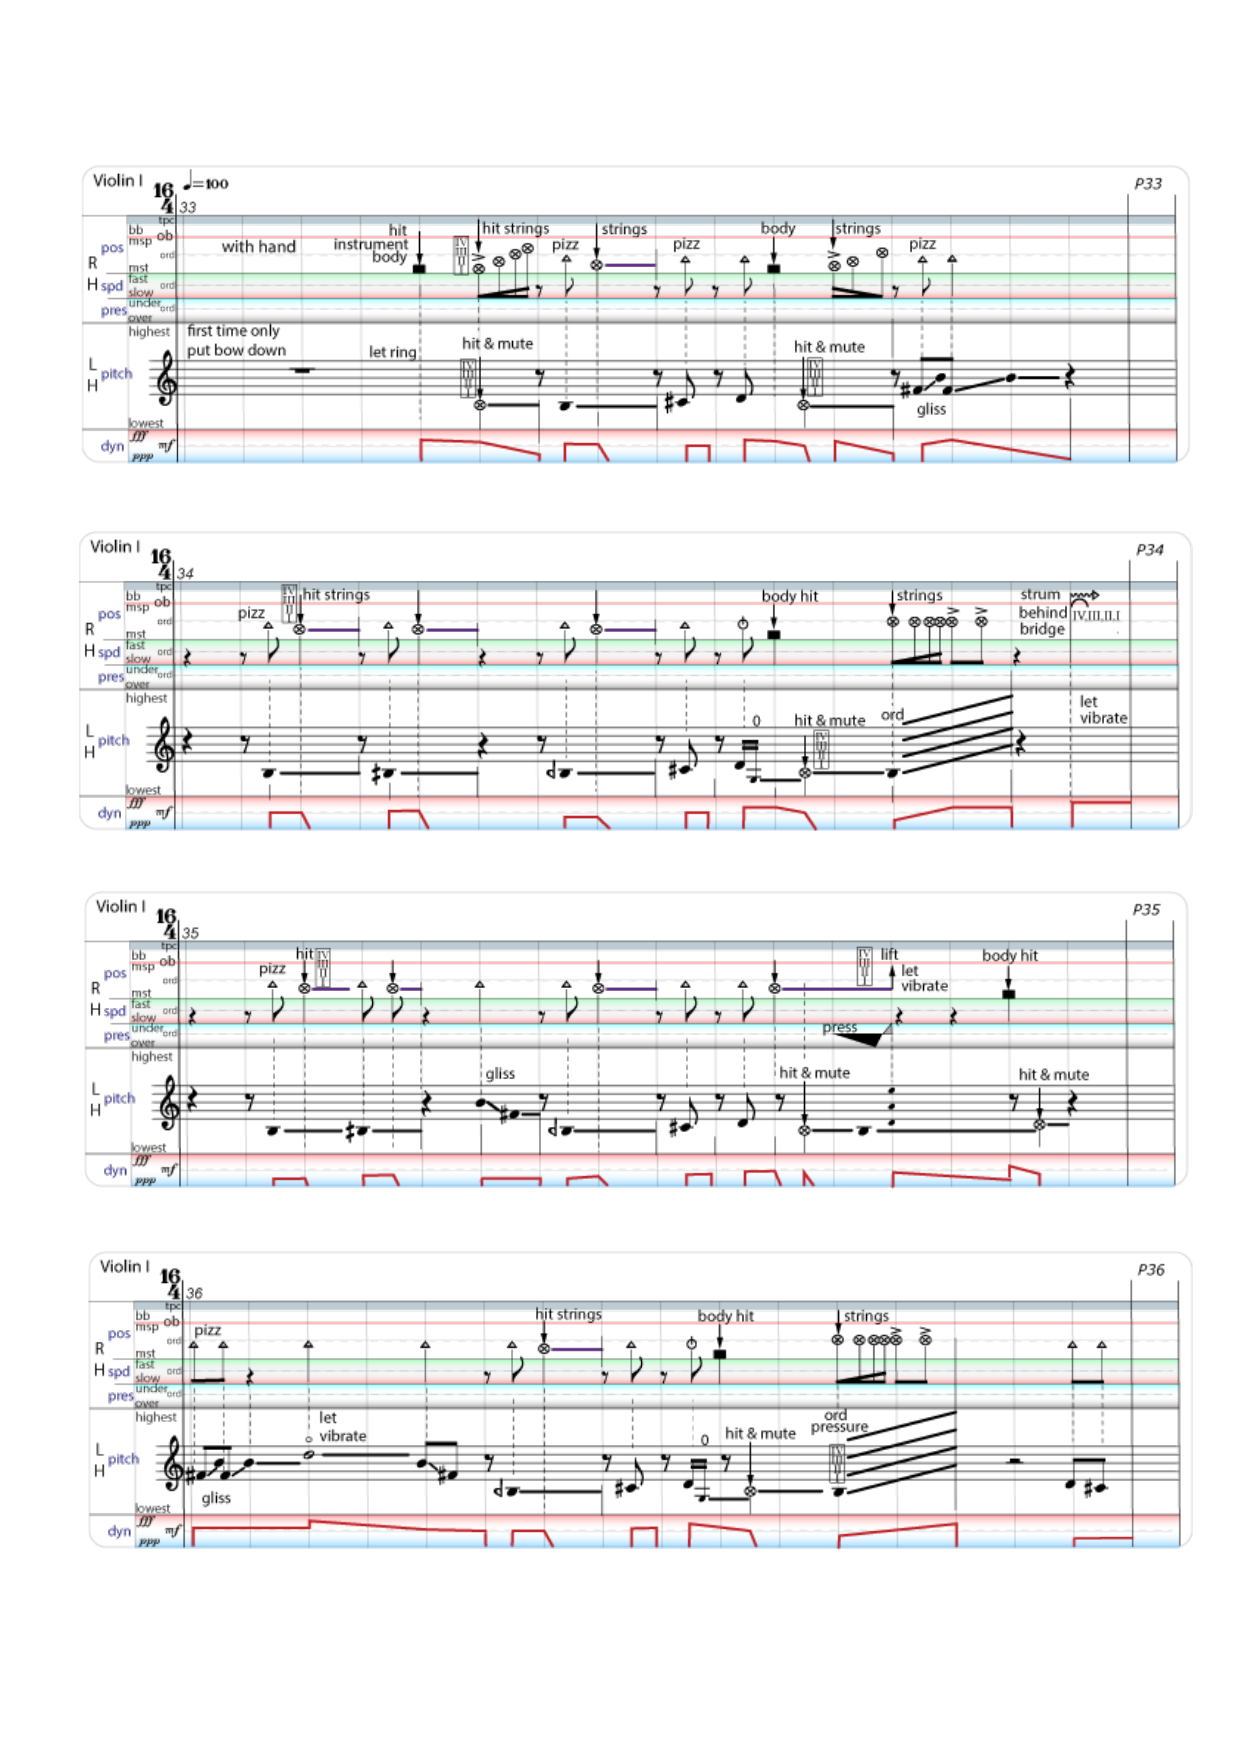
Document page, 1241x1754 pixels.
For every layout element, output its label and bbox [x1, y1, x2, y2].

picture [84, 891, 1189, 1201]
picture [78, 531, 1193, 844]
picture [88, 1251, 1193, 1562]
picture [81, 165, 1191, 477]
